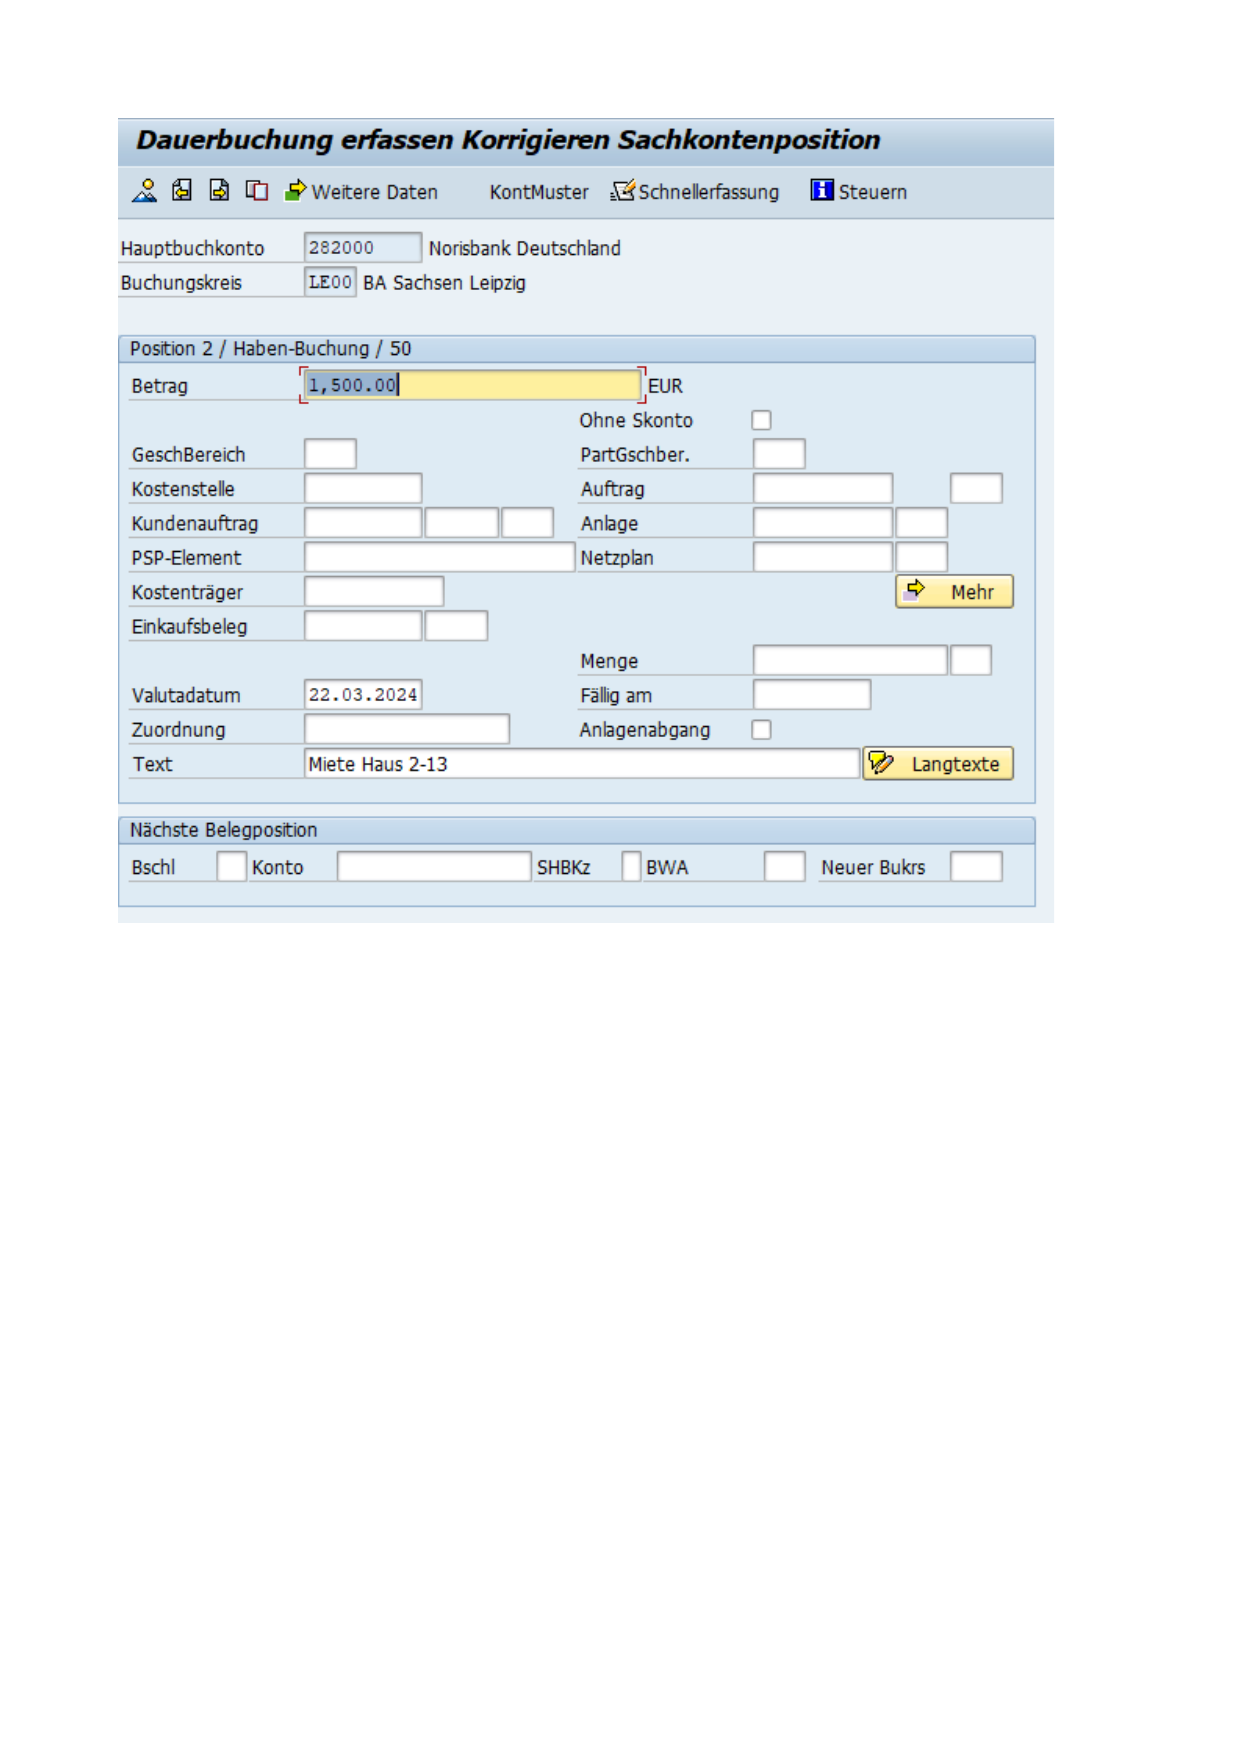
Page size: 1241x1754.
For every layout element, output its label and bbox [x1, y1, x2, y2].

picture [118, 118, 1055, 923]
